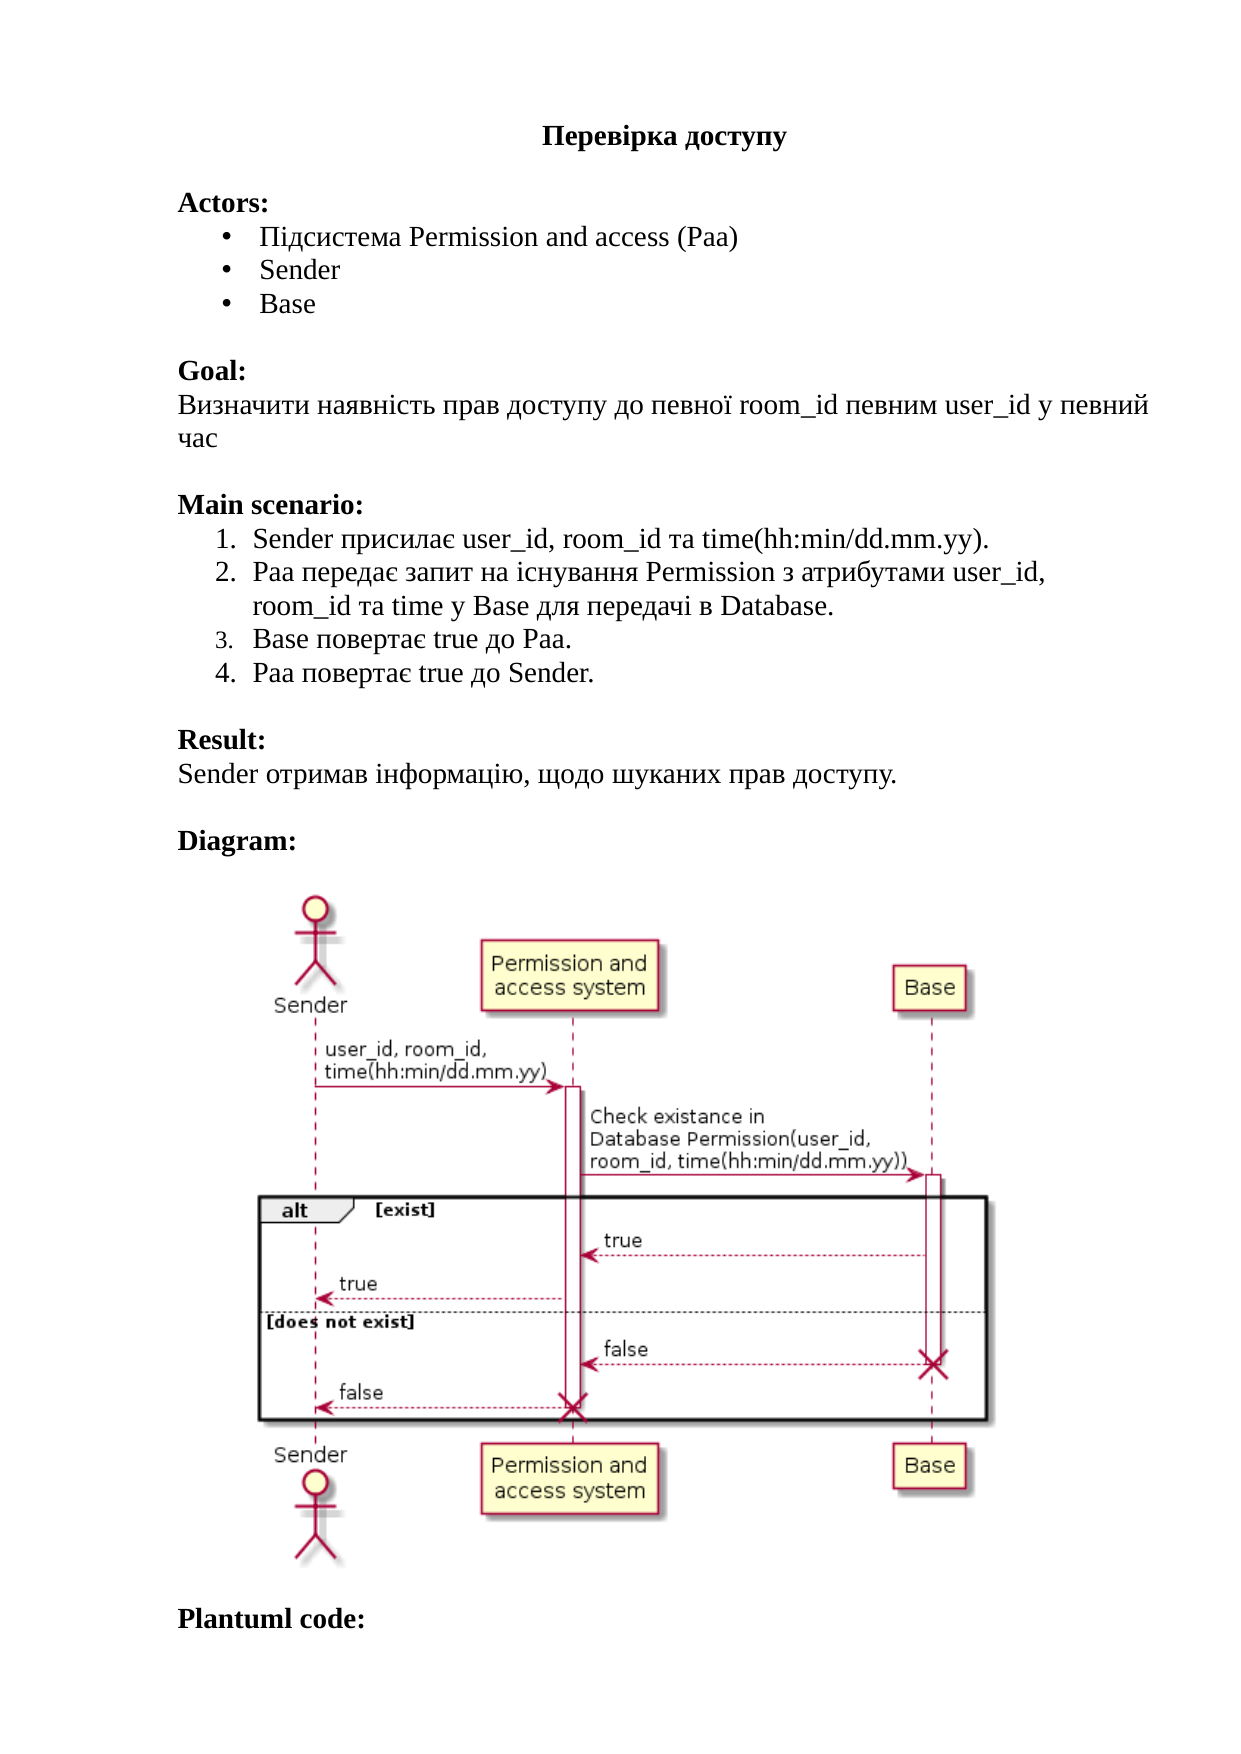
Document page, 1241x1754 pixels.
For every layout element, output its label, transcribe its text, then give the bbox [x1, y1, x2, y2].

list Base повертає true до Paa. [215, 622, 1152, 655]
text Actors: [177, 185, 1152, 219]
text Plantuml code: [177, 1602, 1152, 1635]
list Sender присилає user_id, room_id та time(hh:min/dd.mm.yy). [215, 521, 1152, 554]
text Result: [177, 722, 1152, 756]
list Base [222, 286, 1152, 320]
list Sender [222, 252, 1152, 286]
text Main scenario: [177, 487, 1152, 521]
text Diagram: [177, 823, 1152, 856]
text Sender отримав інформацію, щодо шуканих прав доступу. [177, 756, 1152, 789]
text Перевірка доступу [177, 118, 1152, 152]
list Підсистема Permission and access (Paa) [222, 219, 1152, 252]
text Goal: [177, 353, 1152, 387]
list Paa повертає true до Sender. [215, 655, 1152, 689]
list Paa передає запит на існування Permission з атрибутами user_id, room_id та time у Base для передачі в Database. [215, 554, 1152, 622]
text Визначити наявність прав доступу до певної room_id певним user_id у певний час [177, 387, 1152, 454]
